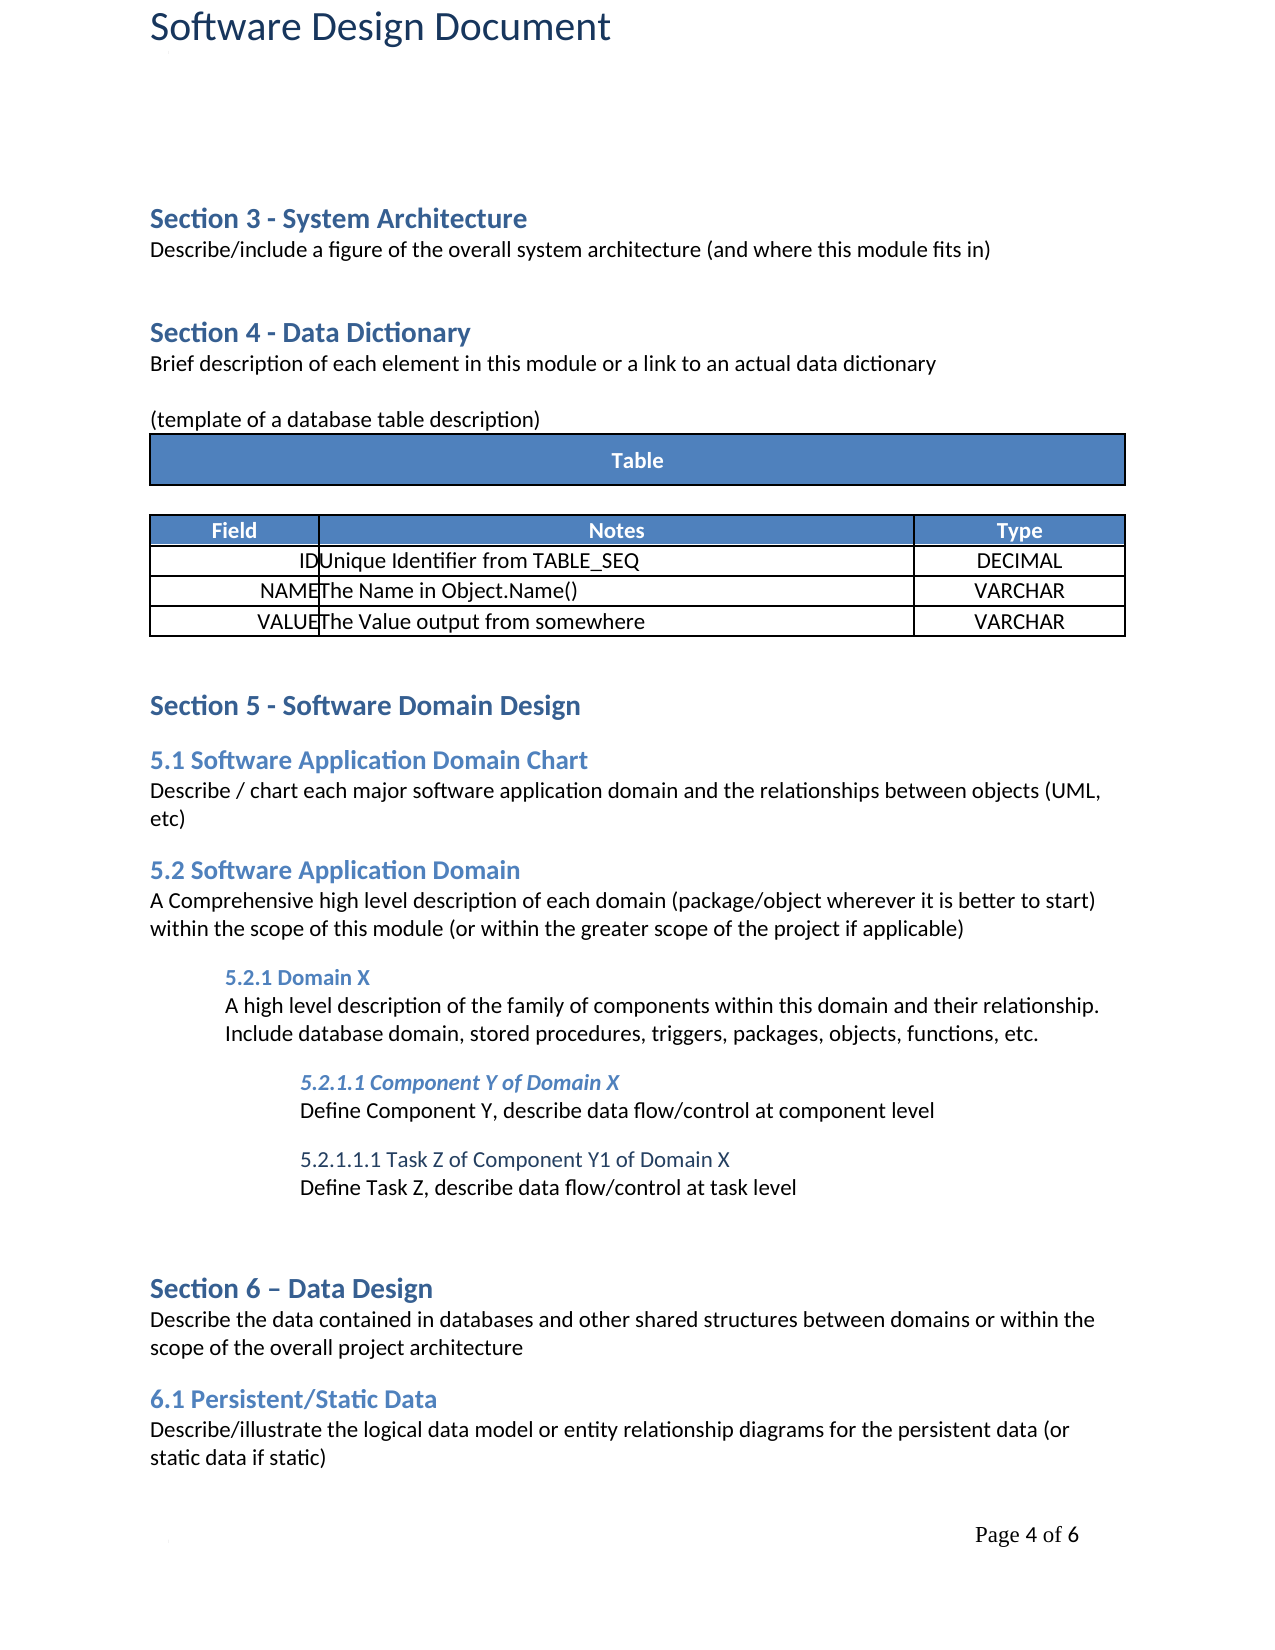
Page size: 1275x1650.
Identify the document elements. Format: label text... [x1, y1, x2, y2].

text Define Component Y, describe data flow/control at component level [300, 1096, 1125, 1124]
table_cell VARCHAR [915, 577, 1124, 605]
text Define Task Z, describe data flow/control at task level [225, 1173, 1125, 1201]
table_header Field [151, 516, 318, 544]
text A Comprehensive high level description of each domain (package/object wherever it is better to start) within the scope of this module (or within the greater scope of the project if applicable) [150, 886, 1125, 942]
subtitle Section 6 – Data Design [150, 1270, 1125, 1305]
table_cell VARCHAR [915, 607, 1124, 635]
subtitle Section 3 - System Architecture [150, 200, 1125, 236]
text Brief description of each element in this module or a link to an actual data dictionary [150, 349, 1125, 377]
table_header Notes [320, 516, 913, 544]
text Describe/include a figure of the overall system architecture (and where this module fits in) [150, 236, 1125, 264]
subtitle 6.1 Persistent/Static Data [150, 1382, 1125, 1415]
table_cell VALUE [151, 607, 318, 635]
table_cell The Name in Object.Name() [320, 577, 913, 605]
table_cell The Value output from somewhere [320, 607, 913, 635]
subtitle Section 4 - Data Dictionary [150, 314, 1125, 349]
table_cell ID [151, 547, 318, 574]
text Describe/illustrate the logical data model or entity relationship diagrams for the persistent data (or static data if static) [150, 1415, 1125, 1471]
table_cell Unique Identifier from TABLE_SEQ [320, 547, 913, 574]
text (template of a database table description) [150, 405, 1125, 433]
subtitle 5.1 Software Application Domain Chart [150, 743, 1125, 776]
table_cell DECIMAL [915, 547, 1124, 574]
table_header Table [151, 435, 1124, 484]
subtitle Section 5 - Software Domain Design [150, 687, 1125, 722]
subtitle 5.2.1.1 Component Y of Domain X [225, 1068, 1125, 1096]
text Describe the data contained in databases and other shared structures between domains or within the scope of the overall project architecture [150, 1305, 1125, 1361]
subtitle 5.2.1 Domain X [225, 963, 1125, 991]
text A high level description of the family of components within this domain and their relationship. Include database domain, stored procedures, triggers, packages, objects, functions, etc. [225, 991, 1125, 1047]
table_header Type [915, 516, 1124, 544]
subtitle 5.2 Software Application Domain [150, 853, 1125, 886]
subtitle 5.2.1.1.1 Task Z of Component Y1 of Domain X [300, 1145, 1125, 1173]
table_cell NAME [151, 577, 318, 605]
text Describe / chart each major software application domain and the relationships between objects (UML, etc) [150, 776, 1125, 832]
